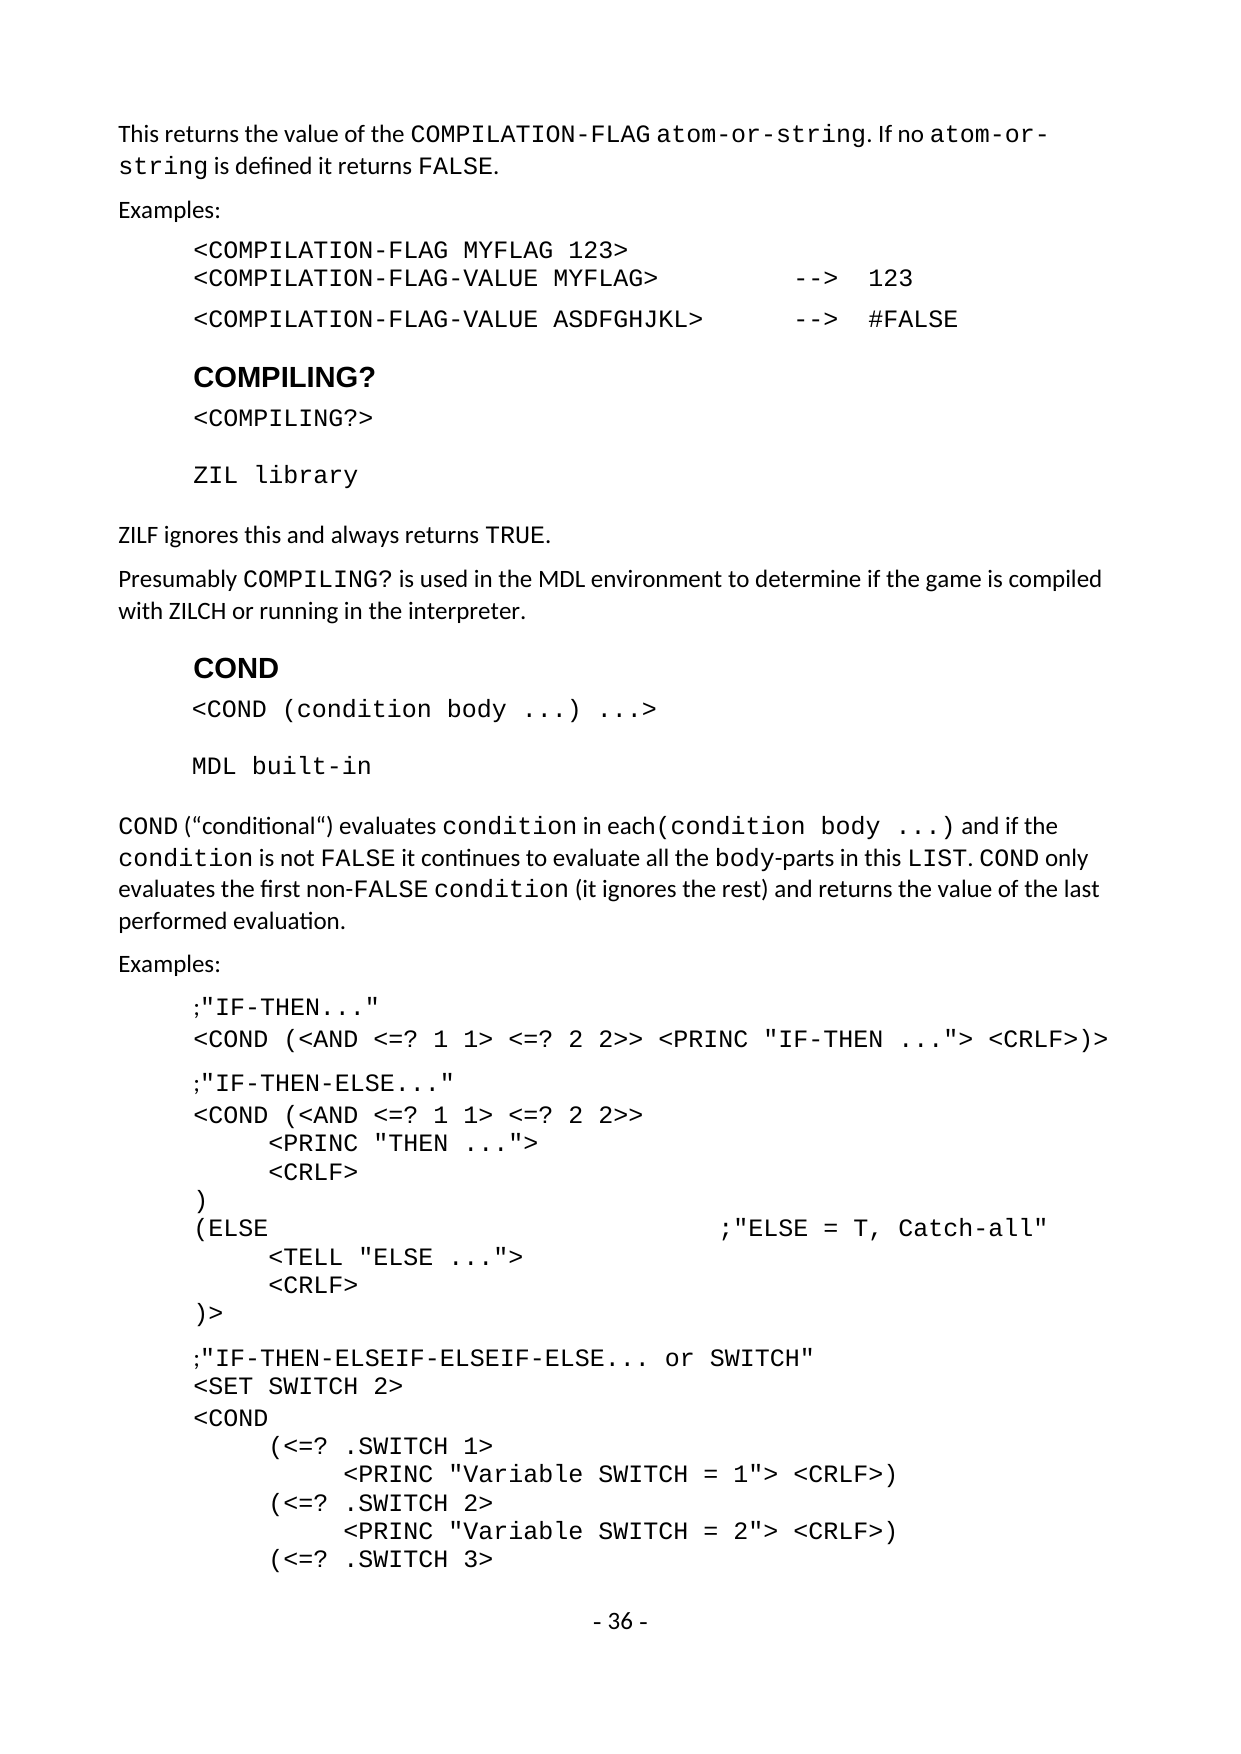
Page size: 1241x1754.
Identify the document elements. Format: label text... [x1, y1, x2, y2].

text COND (“conditional“) evaluates condition in each(condition body ...) and if the condition is not FALSE it continues to evaluate all the body-parts in this LIST. COND only evaluates the first non-FALSE condition (it ignores the rest) and returns the value of the last performed evaluation. [118, 810, 1122, 936]
text ;"IF-THEN-ELSEIF-ELSEIF-ELSE... or SWITCH" <SET SWITCH 2> <COND (<=? .SWITCH 1> <PRINC "Variable SWITCH = 1"> <CRLF>) (<=? .SWITCH 2> <PRINC "Variable SWITCH = 2"> <CRLF>) (<=? .SWITCH 3> [118, 1342, 1122, 1575]
text Examples: [118, 948, 1122, 979]
subtitle COMPILING? [118, 360, 1122, 393]
text Presumably COMPILING? is used in the MDL environment to determine if the game is compiled with ZILCH or running in the interpreter. [118, 563, 1122, 626]
text This returns the value of the COMPILATION-FLAG atom-or-string. If no atom-or-string is defined it returns FALSE. [118, 118, 1122, 182]
subtitle COND [118, 651, 1122, 684]
text ;"IF-THEN-ELSE..." <COND (<AND <=? 1 1> <=? 2 2>> <PRINC "THEN ..."> <CRLF> ) (ELSE ;"ELSE = T, Catch-all" <TELL "ELSE ..."> <CRLF> )> [118, 1067, 1122, 1329]
list <COMPILING?> ZIL library [118, 406, 1122, 491]
text ;"IF-THEN..." <COND (<AND <=? 1 1> <=? 2 2>> <PRINC "IF-THEN ..."> <CRLF>)> [118, 991, 1122, 1055]
text <COMPILATION-FLAG-VALUE ASDFGHJKL> --> #FALSE [118, 306, 1122, 335]
text Examples: [118, 194, 1122, 225]
text MDL built-in [192, 753, 1122, 782]
text <COND (condition body ...) ...> [192, 697, 1122, 725]
text <COMPILATION-FLAG MYFLAG 123> <COMPILATION-FLAG-VALUE MYFLAG> --> 123 [118, 237, 1122, 294]
text ZILF ignores this and always returns TRUE. [118, 519, 1122, 551]
